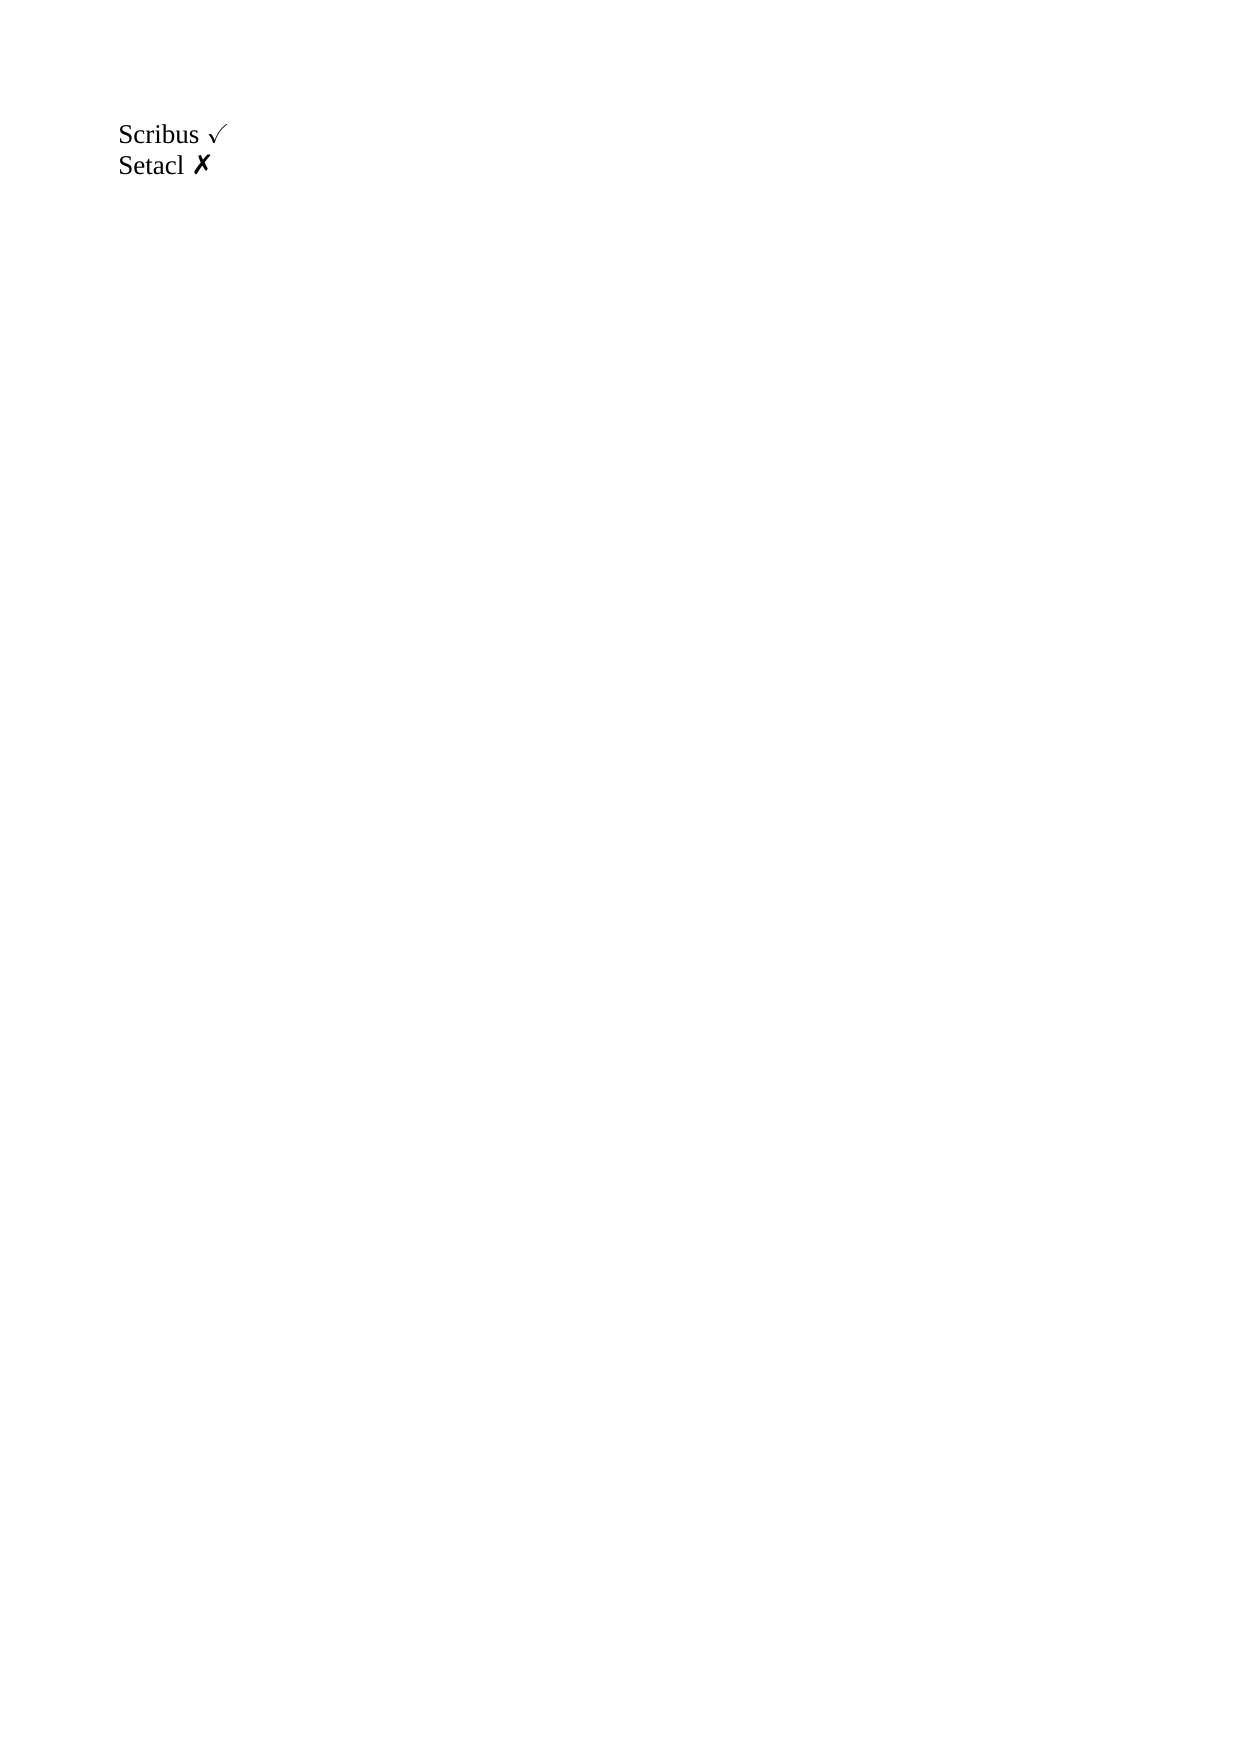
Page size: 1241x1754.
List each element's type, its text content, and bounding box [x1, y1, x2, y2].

text Scribus ✓ [118, 118, 1122, 149]
text Setacl ✗ [118, 149, 1122, 180]
